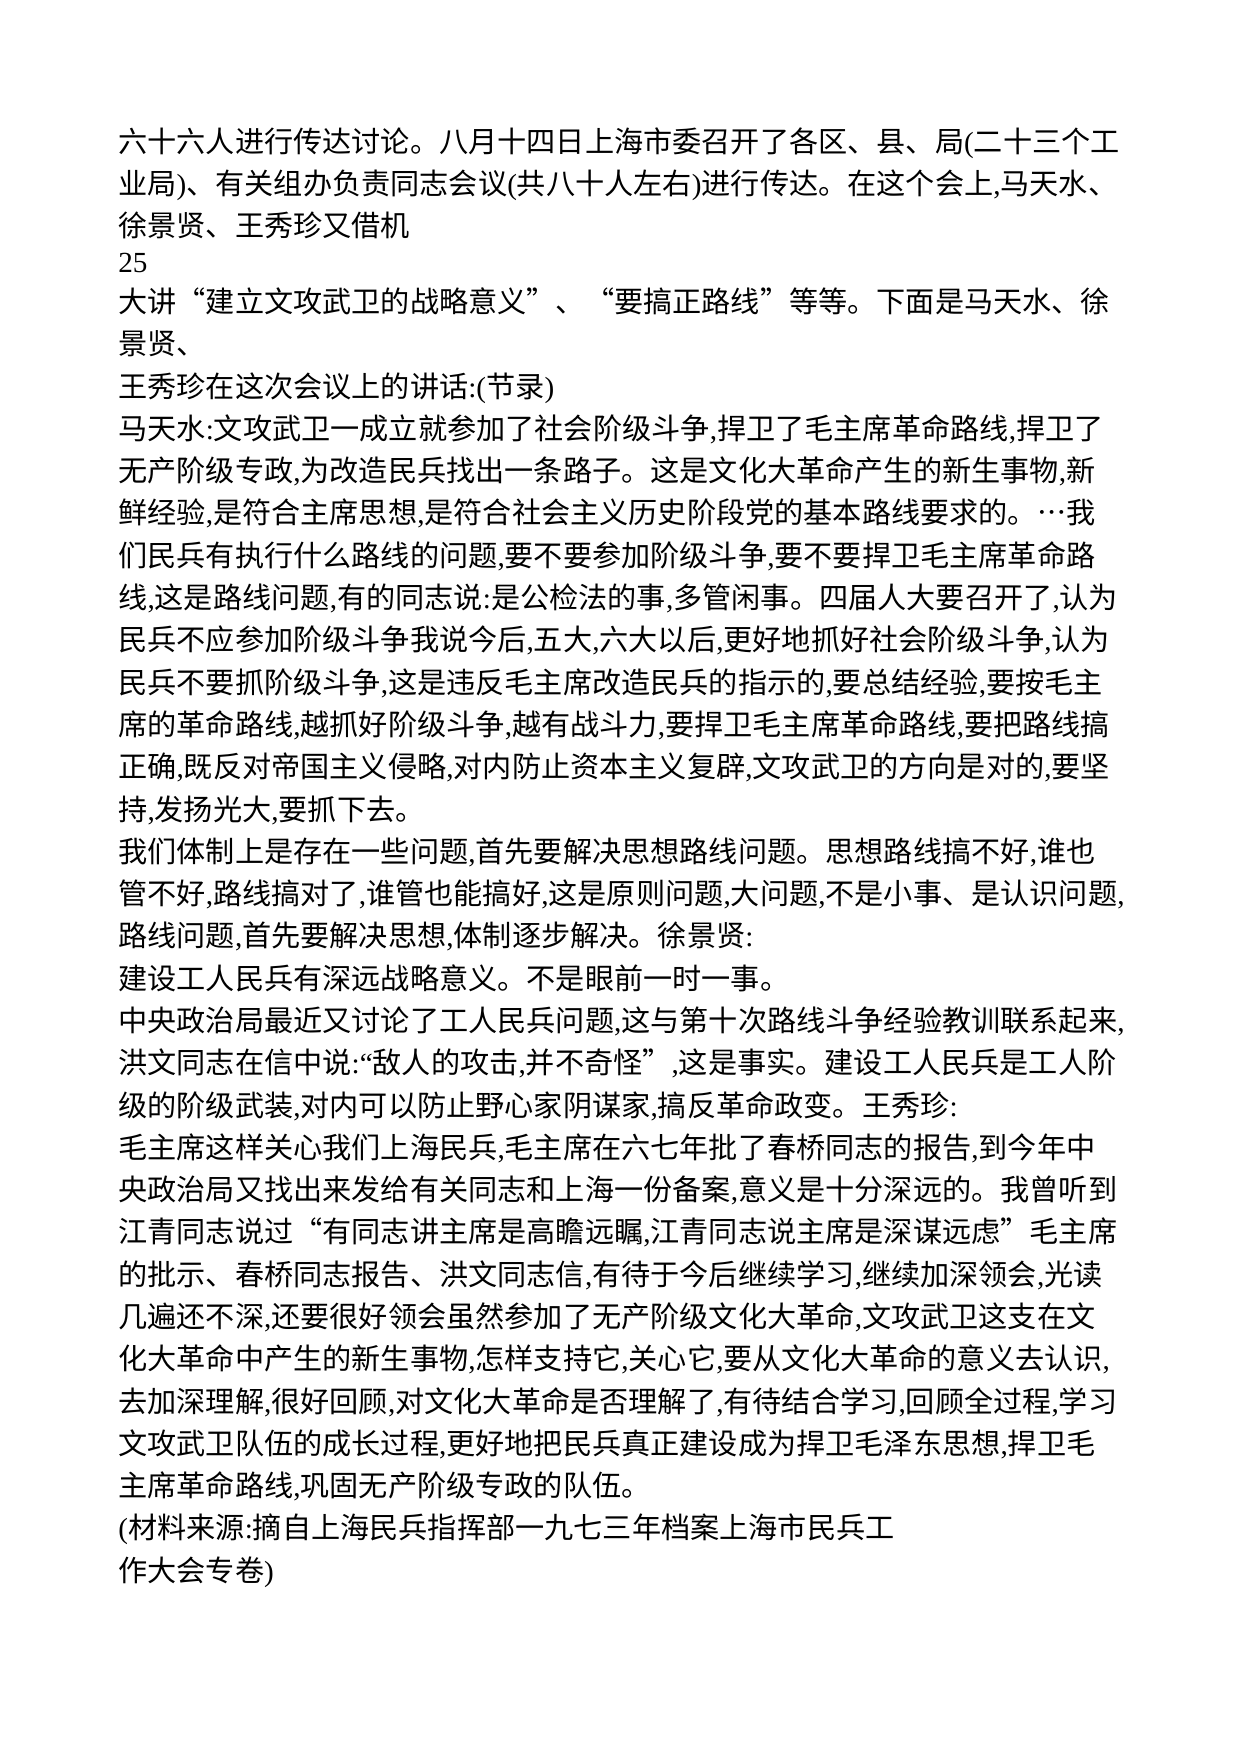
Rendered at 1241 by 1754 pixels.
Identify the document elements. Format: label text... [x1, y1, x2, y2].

text 25 [118, 245, 1122, 278]
text 王秀珍在这次会议上的讲话:(节录) [118, 363, 1122, 405]
text 我们体制上是存在一些问题,首先要解决思想路线问题。思想路线搞不好,谁也管不好,路线搞对了,谁管也能搞好,这是原则问题,大问题,不是小事、是认识问题,路线问题,首先要解决思想,体制逐步解决。徐景贤: [118, 828, 1122, 955]
text 建设工人民兵有深远战略意义。不是眼前一时一事。 [118, 955, 1122, 997]
text 毛主席这样关心我们上海民兵,毛主席在六七年批了春桥同志的报告,到今年中央政治局又找出来发给有关同志和上海一份备案,意义是十分深远的。我曾听到江青同志说过“有同志讲主席是高瞻远瞩,江青同志说主席是深谋远虑”毛主席的批示、春桥同志报告、洪文同志信,有待于今后继续学习,继续加深领会,光读几遍还不深,还要很好领会虽然参加了无产阶级文化大革命,文攻武卫这支在文化大革命中产生的新生事物,怎样支持它,关心它,要从文化大革命的意义去认识,去加深理解,很好回顾,对文化大革命是否理解了,有待结合学习,回顾全过程,学习文攻武卫队伍的成长过程,更好地把民兵真正建设成为捍卫毛泽东思想,捍卫毛主席革命路线,巩固无产阶级专政的队伍。 [118, 1124, 1122, 1505]
text 六十六人进行传达讨论。八月十四日上海市委召开了各区、县、局(二十三个工业局)、有关组办负责同志会议(共八十人左右)进行传达。在这个会上,马天水、徐景贤、王秀珍又借机 [118, 118, 1122, 245]
text 马天水:文攻武卫一成立就参加了社会阶级斗争,捍卫了毛主席革命路线,捍卫了无产阶级专政,为改造民兵找出一条路子。这是文化大革命产生的新生事物,新鲜经验,是符合主席思想,是符合社会主义历史阶段党的基本路线要求的。…我们民兵有执行什么路线的问题,要不要参加阶级斗争,要不要捍卫毛主席革命路线,这是路线问题,有的同志说:是公检法的事,多管闲事。四届人大要召开了,认为民兵不应参加阶级斗争我说今后,五大,六大以后,更好地抓好社会阶级斗争,认为民兵不要抓阶级斗争,这是违反毛主席改造民兵的指示的,要总结经验,要按毛主席的革命路线,越抓好阶级斗争,越有战斗力,要捍卫毛主席革命路线,要把路线搞正确,既反对帝国主义侵略,对内防止资本主义复辟,文攻武卫的方向是对的,要坚持,发扬光大,要抓下去。 [118, 405, 1122, 828]
text 中央政治局最近又讨论了工人民兵问题,这与第十次路线斗争经验教训联系起来,洪文同志在信中说:“敌人的攻击,并不奇怪”,这是事实。建设工人民兵是工人阶级的阶级武装,对内可以防止野心家阴谋家,搞反革命政变。王秀珍: [118, 997, 1122, 1124]
text (材料来源:摘自上海民兵指挥部一九七三年档案上海市民兵工 [118, 1505, 1122, 1547]
text 作大会专卷) [118, 1547, 1122, 1589]
text 大讲“建立文攻武卫的战略意义”、“要搞正路线”等等。下面是马天水、徐景贤、 [118, 278, 1122, 363]
